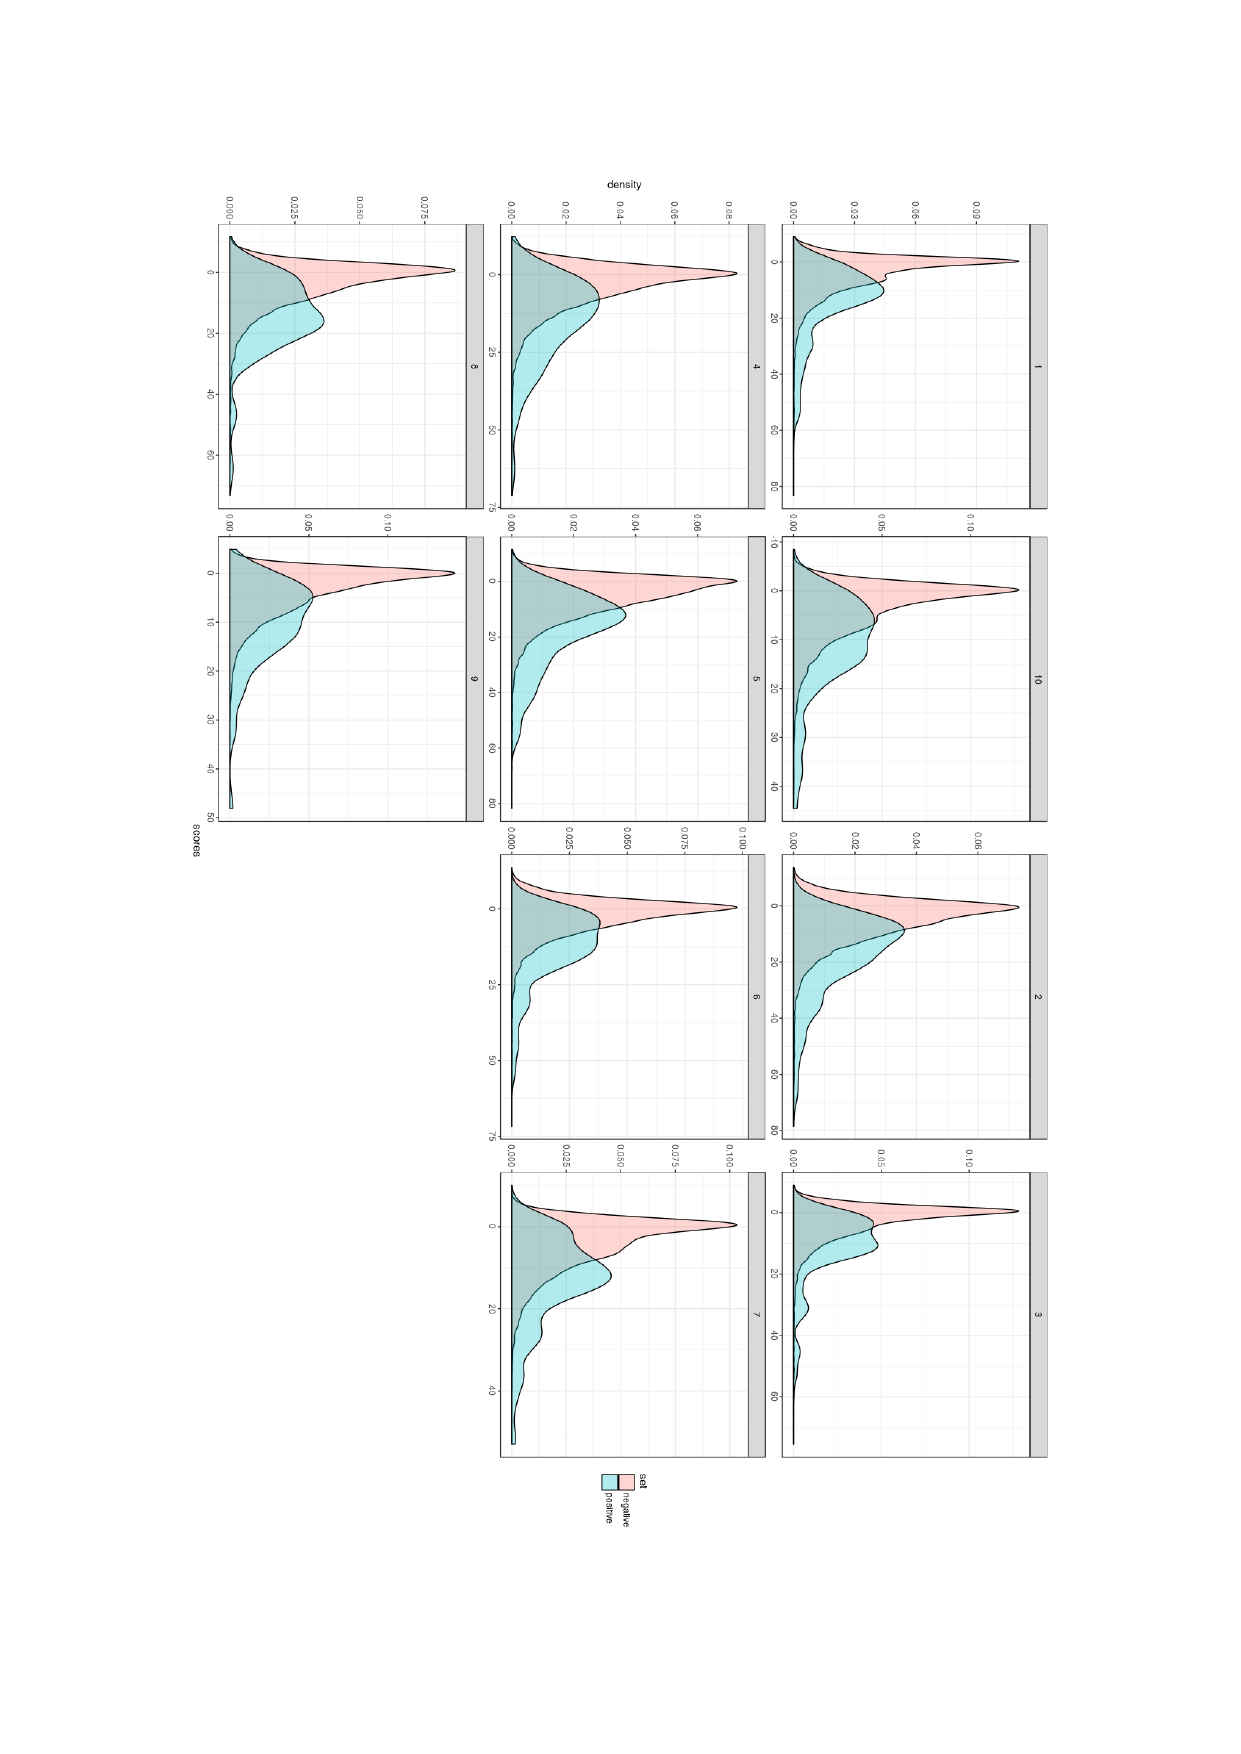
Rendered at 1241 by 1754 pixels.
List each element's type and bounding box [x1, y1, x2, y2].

picture [188, 175, 1052, 1538]
